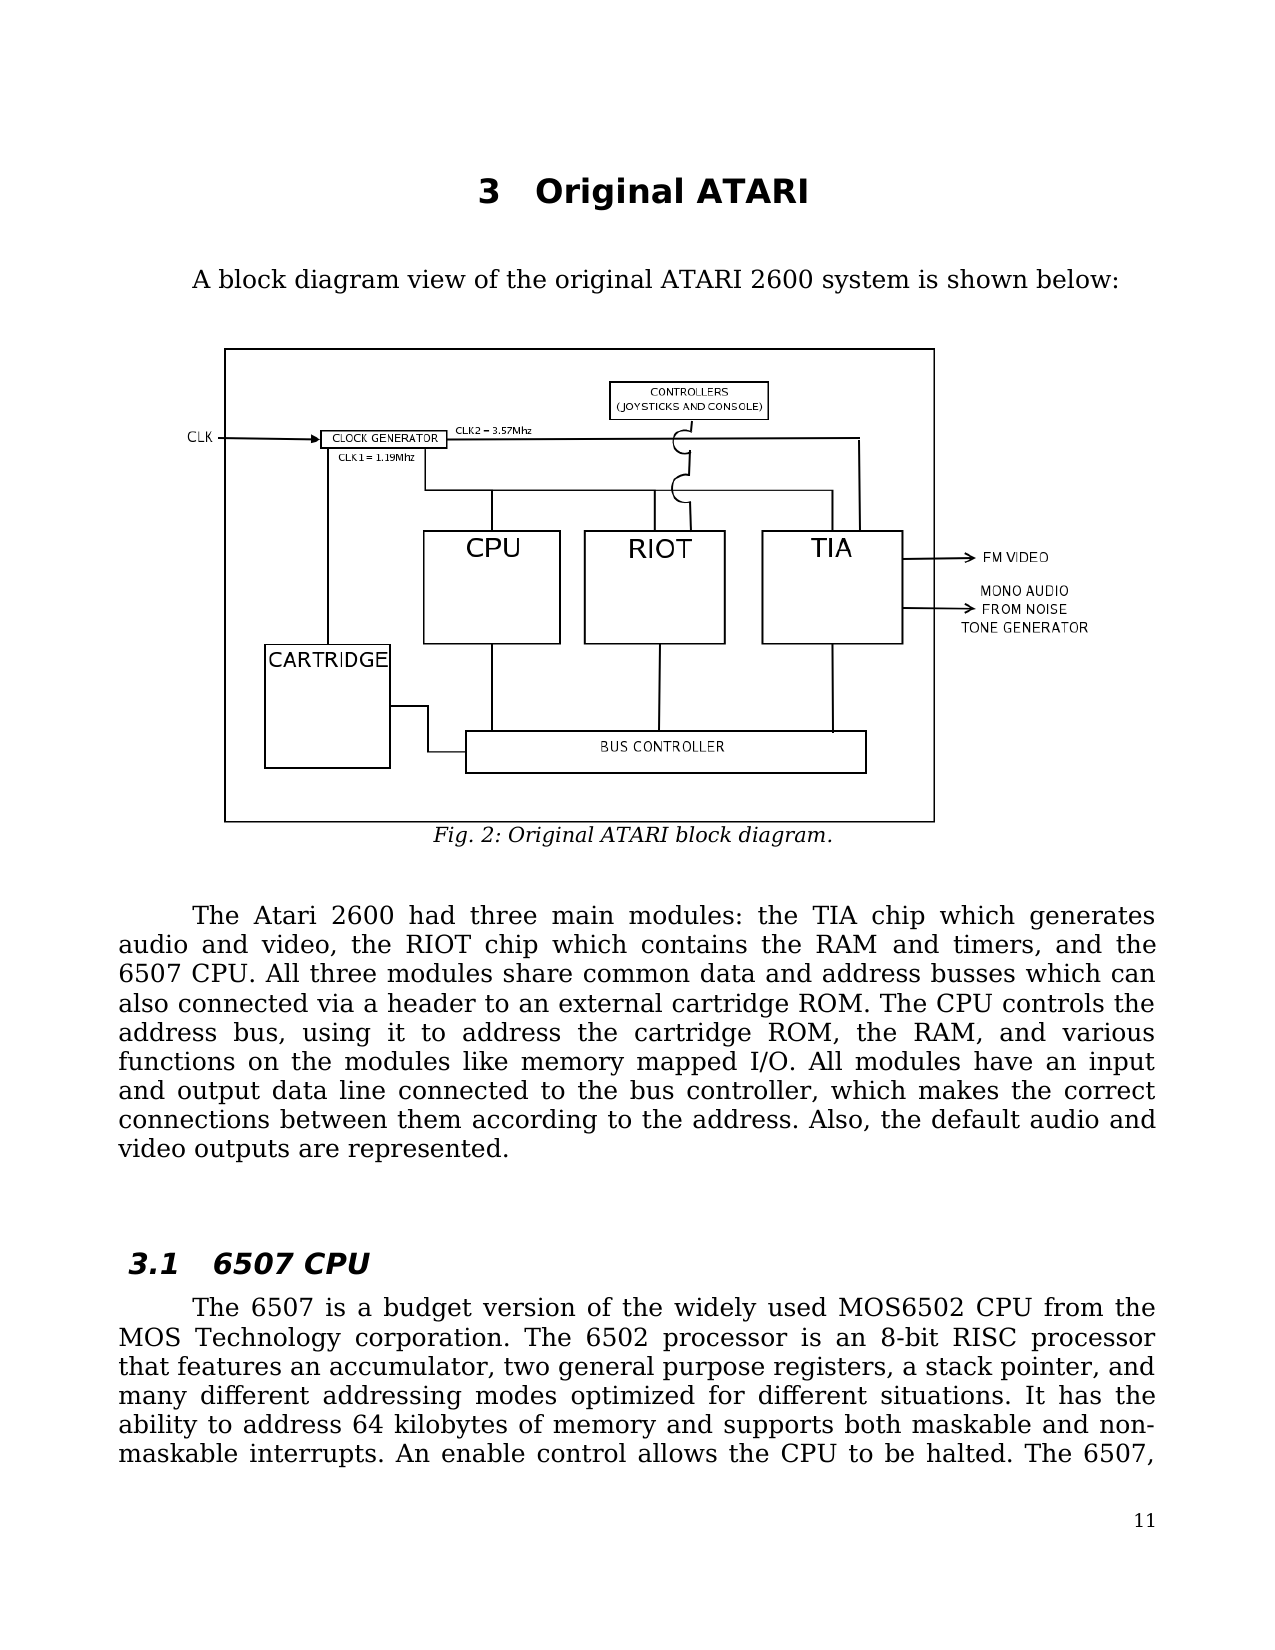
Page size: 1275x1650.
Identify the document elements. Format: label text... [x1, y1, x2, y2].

text Fig. 2: Original ATARI block diagram. [187, 823, 1088, 847]
picture [187, 348, 1088, 823]
subtitle Original ATARI [118, 172, 1157, 211]
text The Atari 2600 had three main modules: the TIA chip which generates audio and video, the RIOT chip which contains the RAM and timers, and the 6507 CPU. All three modules share common data and address busses which can also connected via a header to an external cartridge ROM. The CPU controls the address bus, using it to address the cartridge ROM, the RAM, and various functions on the modules like memory mapped I/O. All modules have an input and output data line connected to the bus controller, which makes the correct connections between them according to the address. Also, the default audio and video outputs are represented. [118, 901, 1157, 1164]
text A block diagram view of the original ATARI 2600 system is shown below: [118, 266, 1157, 295]
subtitle 6507 CPU [118, 1247, 1157, 1281]
text The 6507 is a budget version of the widely used MOS6502 CPU from the MOS Technology corporation. The 6502 processor is an 8-bit RISC processor that features an accumulator, two general purpose registers, a stack pointer, and many different addressing modes optimized for different situations. It has the ability to address 64 kilobytes of memory and supports both maskable and non-maskable interrupts. An enable control allows the CPU to be halted. The 6507, [118, 1294, 1157, 1469]
